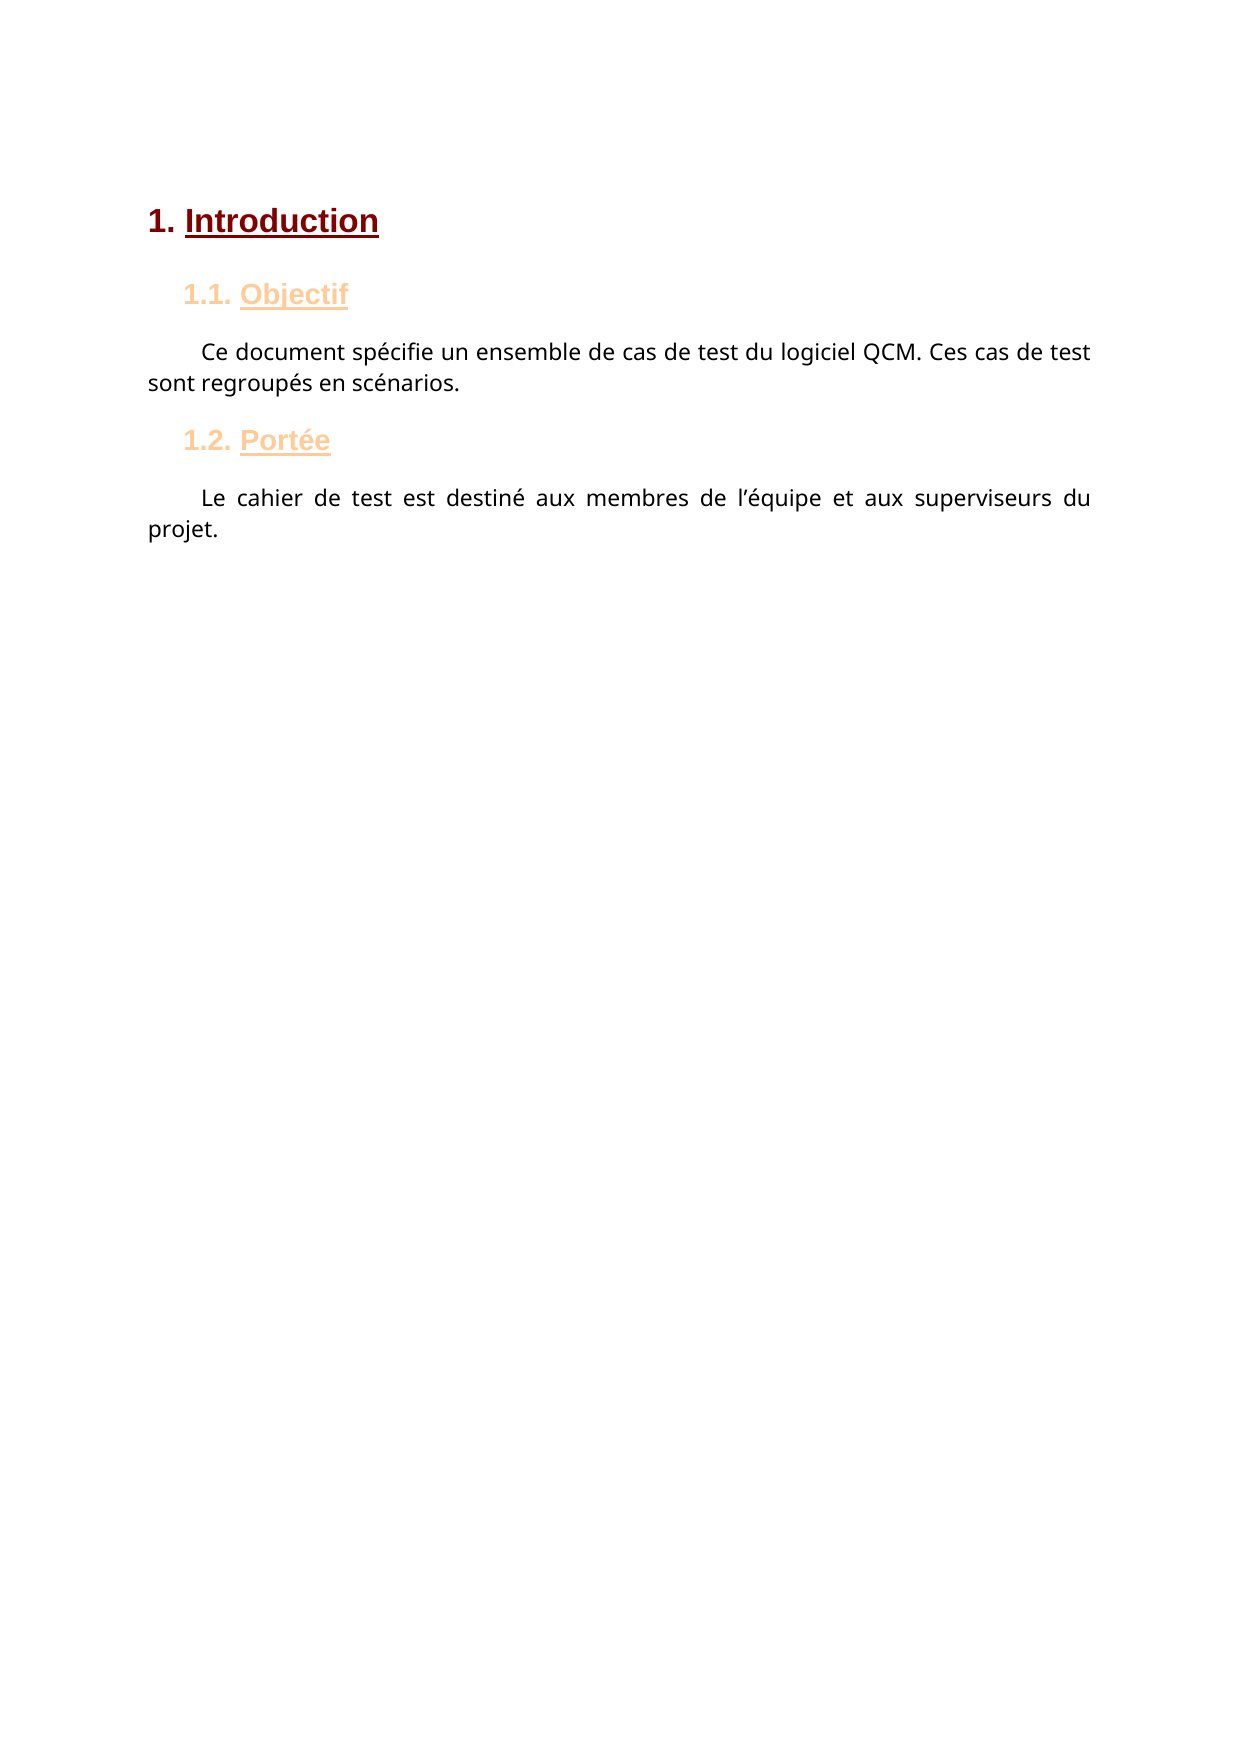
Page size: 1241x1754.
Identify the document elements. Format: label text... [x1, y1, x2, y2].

text Ce document spécifie un ensemble de cas de test du logiciel QCM. Ces cas de test sont regroupés en scénarios. [148, 336, 1092, 398]
subtitle Introduction [148, 201, 1092, 240]
subtitle Objectif [183, 277, 1092, 311]
text Le cahier de test est destiné aux membres de l’équipe et aux superviseurs du projet. [148, 482, 1092, 544]
subtitle Portée [183, 423, 1092, 457]
